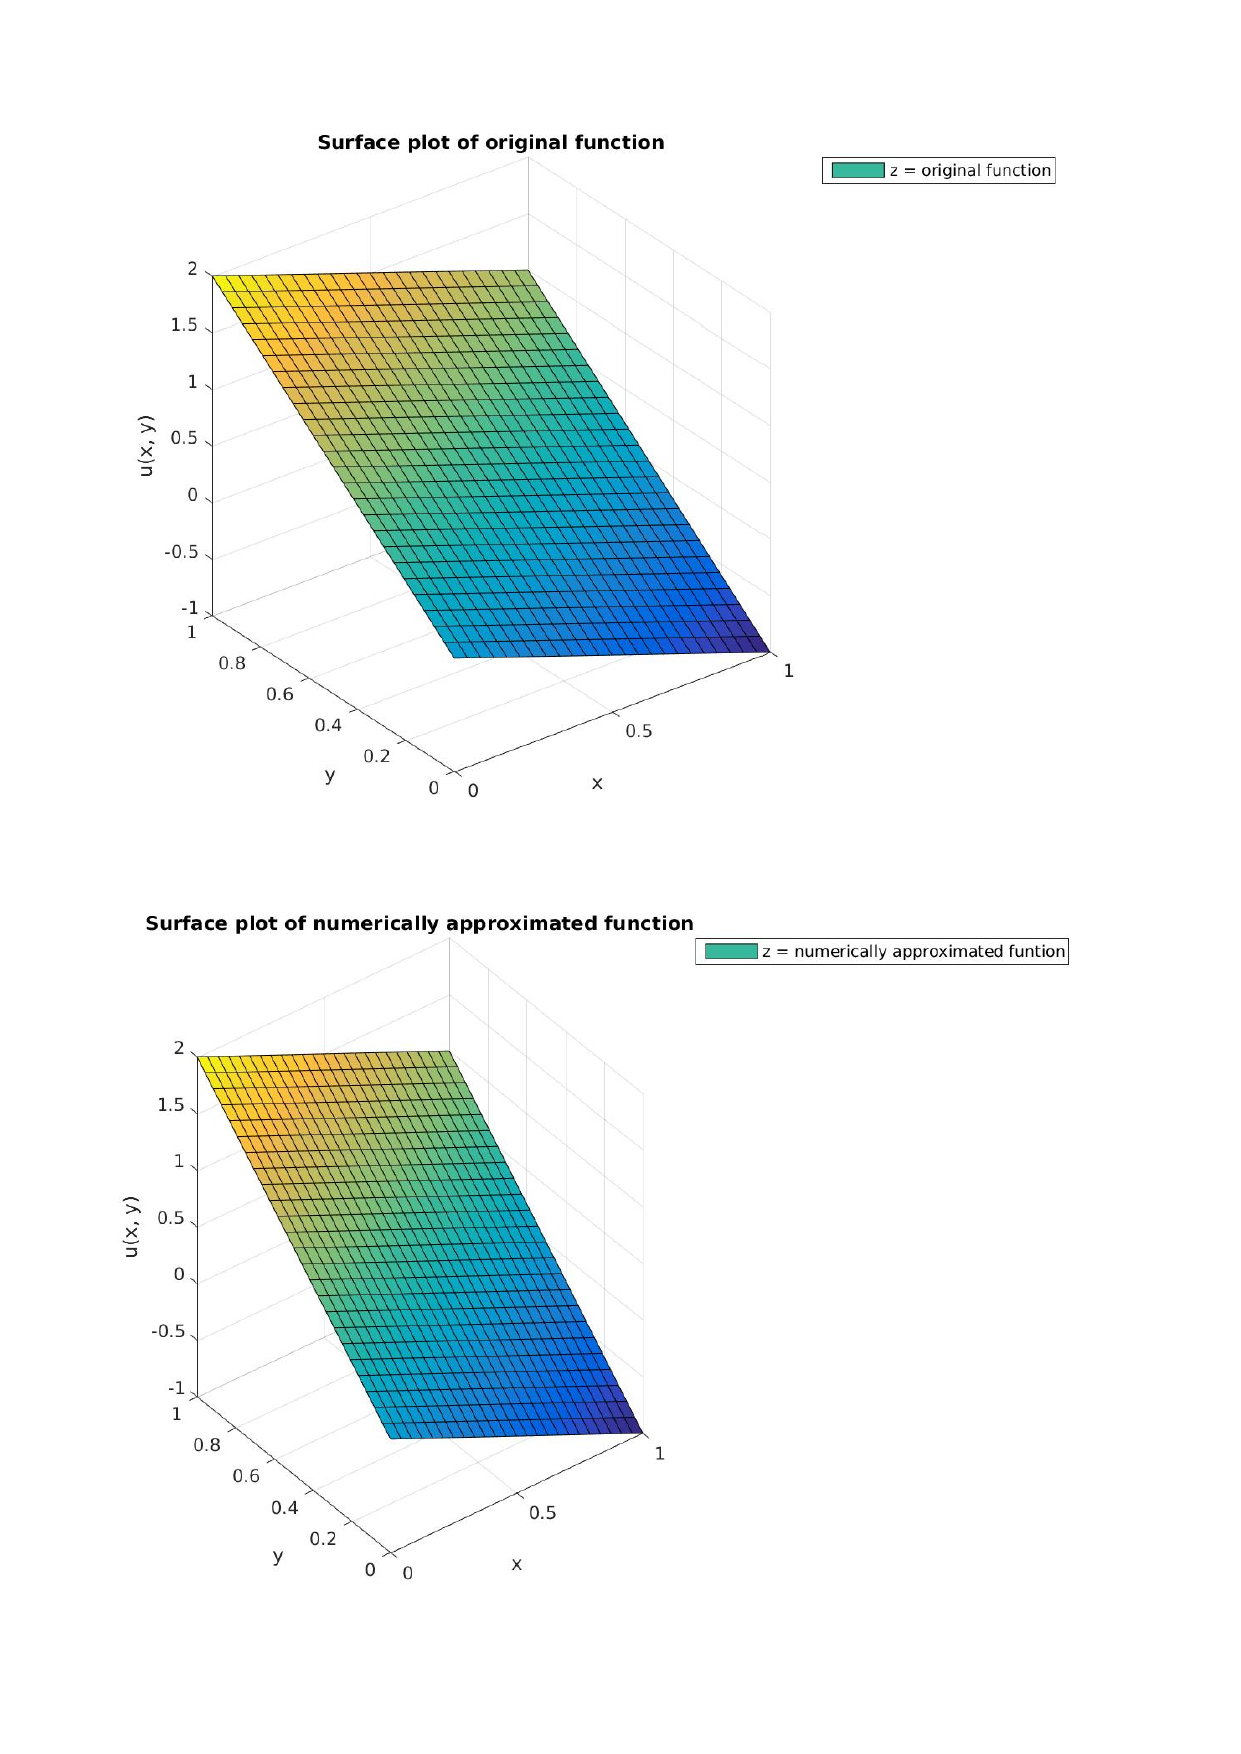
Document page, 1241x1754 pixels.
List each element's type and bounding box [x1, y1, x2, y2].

picture [118, 100, 1123, 854]
picture [118, 882, 1123, 1635]
